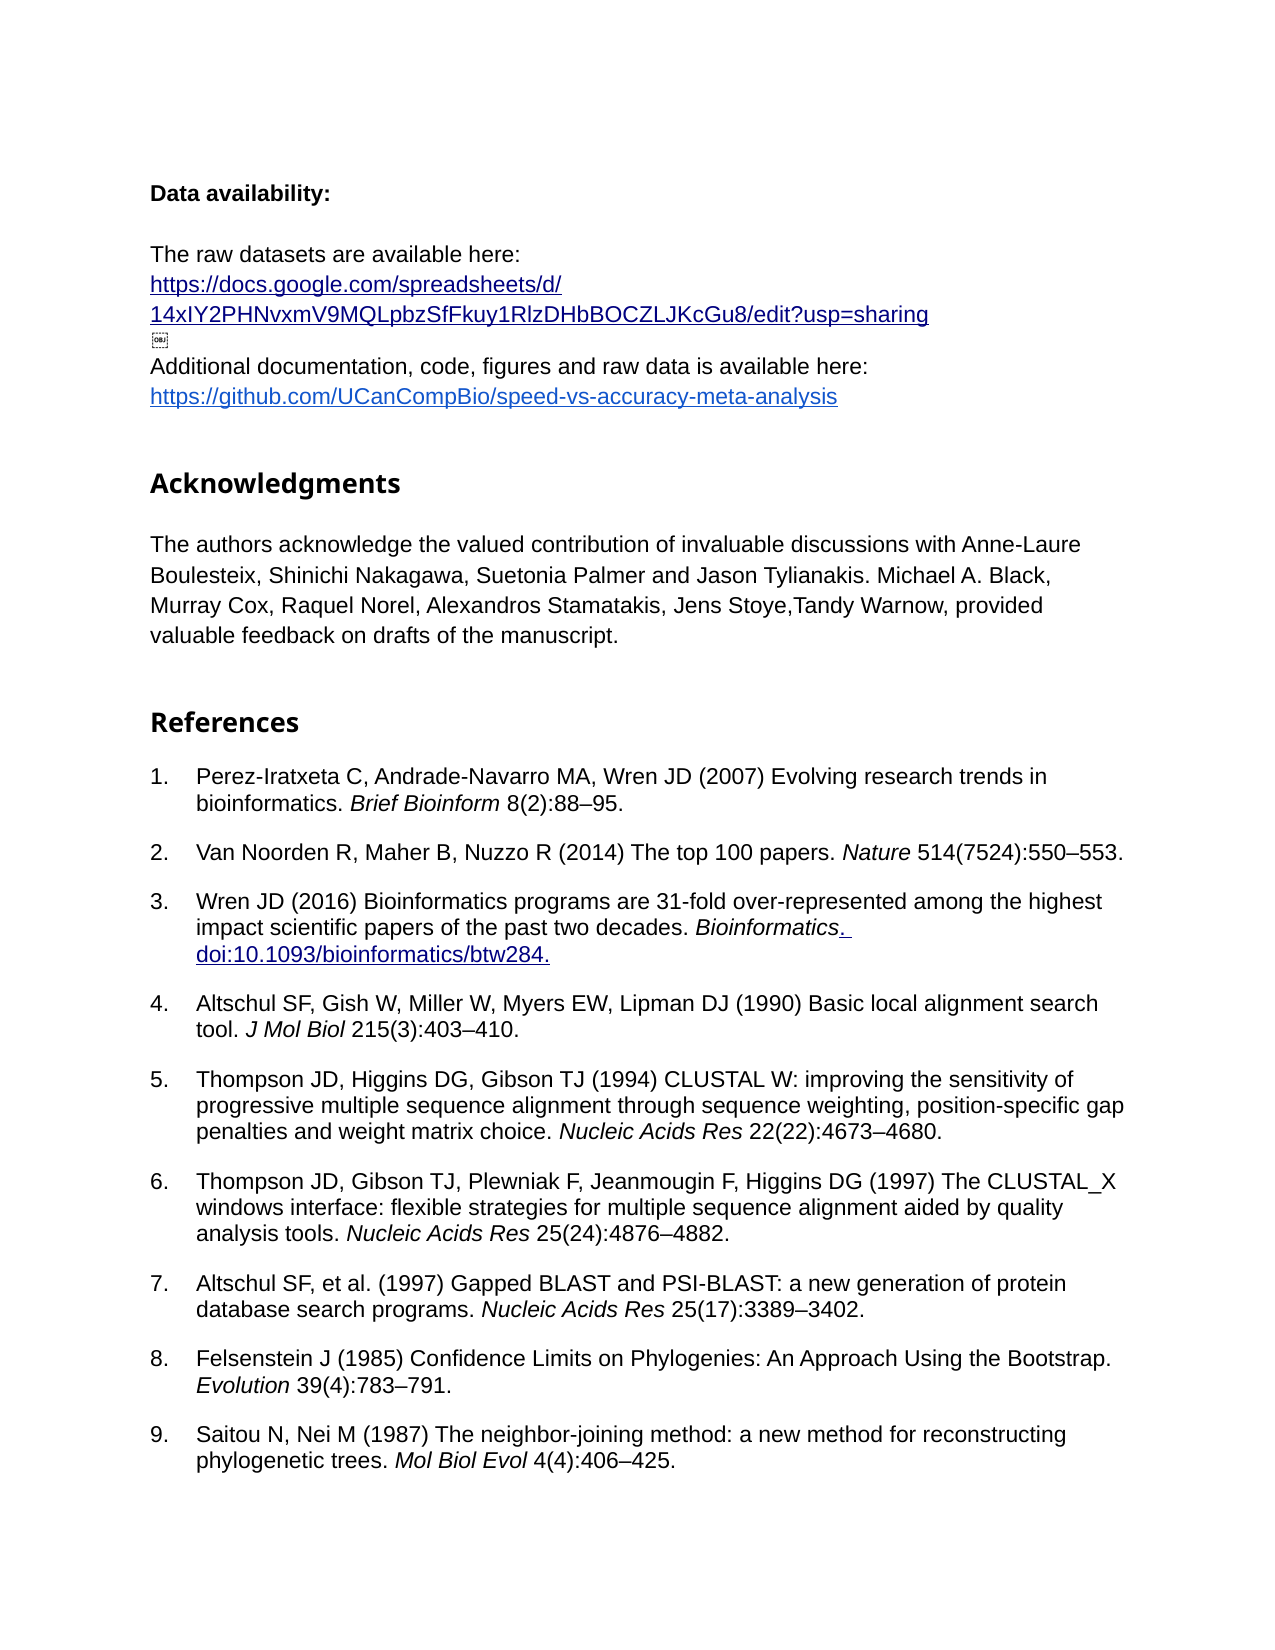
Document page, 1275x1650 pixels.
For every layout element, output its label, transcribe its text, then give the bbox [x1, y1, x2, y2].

text Data availability: [150, 180, 1125, 207]
text 8. Felsenstein J (1985) Confidence Limits on Phylogenies: An Approach Using the Bootstrap. Evolution 39(4):783–791. [150, 1345, 1125, 1398]
text 6. Thompson JD, Gibson TJ, Plewniak F, Jeanmougin F, Higgins DG (1997) The CLUSTAL_X windows interface: flexible strategies for multiple sequence alignment aided by quality analysis tools. Nucleic Acids Res 25(24):4876–4882. [150, 1168, 1125, 1247]
text 7. Altschul SF, et al. (1997) Gapped BLAST and PSI-BLAST: a new generation of protein database search programs. Nucleic Acids Res 25(17):3389–3402. [150, 1269, 1125, 1322]
text The raw datasets are available here: [150, 241, 1125, 267]
text 5. Thompson JD, Higgins DG, Gibson TJ (1994) CLUSTAL W: improving the sensitivity of progressive multiple sequence alignment through sequence weighting, position-specific gap penalties and weight matrix choice. Nucleic Acids Res 22(22):4673–4680. [150, 1066, 1125, 1145]
text https://docs.google.com/spreadsheets/d/14xIY2PHNvxmV9MQLpbzSfFkuy1RlzDHbBOCZLJKcGu8/edit?usp=sharing [150, 271, 1125, 327]
text The authors acknowledge the valued contribution of invaluable discussions with Anne-Laure Boulesteix, Shinichi Nakagawa, Suetonia Palmer and Jason Tylianakis. Michael A. Black, Murray Cox, Raquel Norel, Alexandros Stamatakis, Jens Stoye,Tandy Warnow, provided valuable feedback on drafts of the manuscript. [150, 531, 1125, 648]
subtitle References [150, 703, 1125, 740]
text 2. Van Noorden R, Maher B, Nuzzo R (2014) The top 100 papers. Nature 514(7524):550–553. [150, 839, 1125, 865]
text https://github.com/UCanCompBio/speed-vs-accuracy-meta-analysis [150, 383, 1125, 409]
text Additional documentation, code, figures and raw data is available here: [150, 353, 1125, 379]
text 9. Saitou N, Nei M (1987) The neighbor-joining method: a new method for reconstructing phylogenetic trees. Mol Biol Evol 4(4):406–425. [150, 1421, 1125, 1473]
text ￼ [150, 331, 1125, 350]
text 1. Perez-Iratxeta C, Andrade-Navarro MA, Wren JD (2007) Evolving research trends in bioinformatics. Brief Bioinform 8(2):88–95. [150, 763, 1125, 816]
subtitle Acknowledgments [150, 464, 1125, 501]
text 3. Wren JD (2016) Bioinformatics programs are 31-fold over-represented among the highest impact scientific papers of the past two decades. Bioinformatics. doi:10.1093/bioinformatics/btw284. [150, 888, 1125, 967]
text 4. Altschul SF, Gish W, Miller W, Myers EW, Lipman DJ (1990) Basic local alignment search tool. J Mol Biol 215(3):403–410. [150, 990, 1125, 1043]
